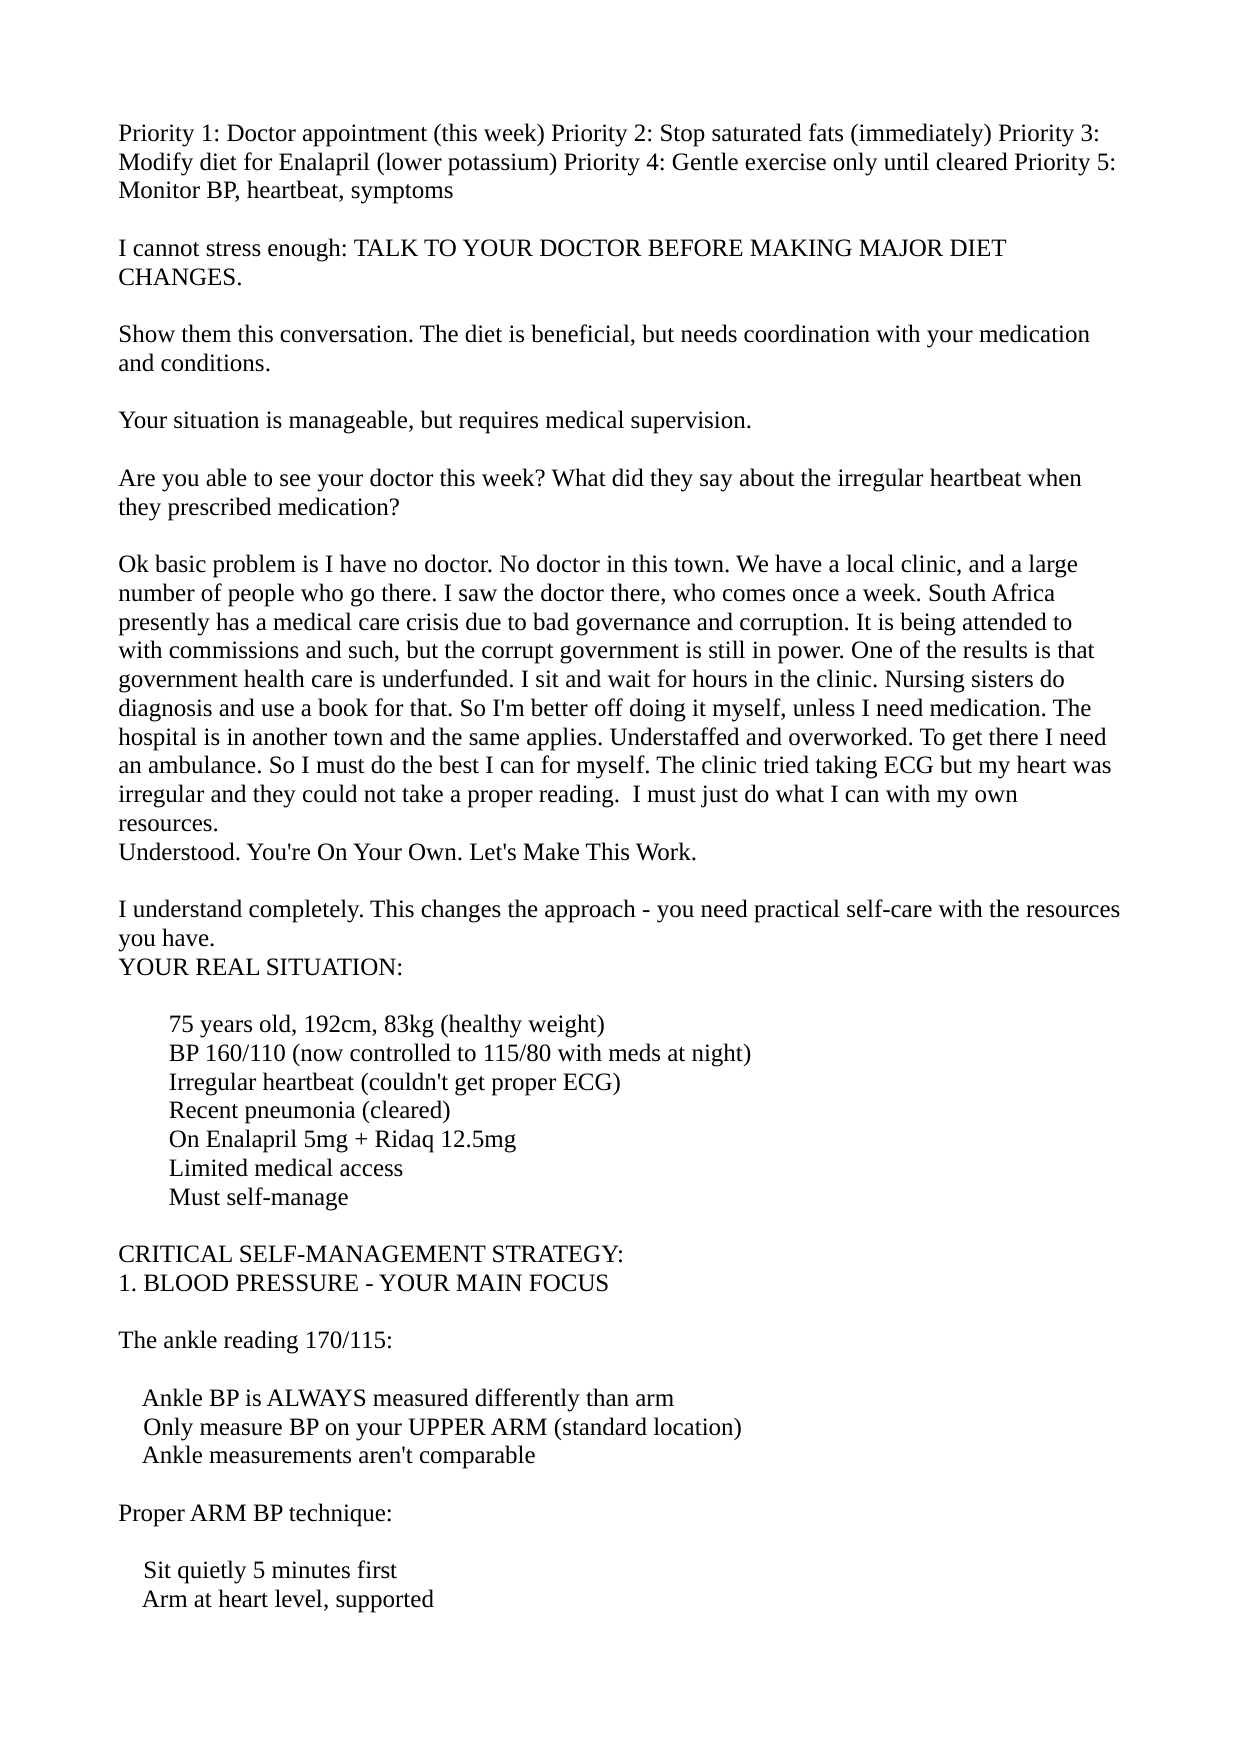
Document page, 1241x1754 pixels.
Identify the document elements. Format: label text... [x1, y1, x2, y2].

text Show them this conversation. The diet is beneficial, but needs coordination with your medication and conditions. [118, 319, 1122, 377]
text CRITICAL SELF-MANAGEMENT STRATEGY: [118, 1239, 1122, 1268]
text Ok basic problem is I have no doctor. No doctor in this town. We have a local clinic, and a large number of people who go there. I saw the doctor there, who comes once a week. South Africa presently has a medical care crisis due to bad governance and corruption. It is being attended to with commissions and such, but the corrupt government is still in power. One of the results is that government health care is underfunded. I sit and wait for hours in the clinic. Nursing sisters do diagnosis and use a book for that. So I'm better off doing it myself, unless I need medication. The hospital is in another town and the same applies. Understaffed and overworked. To get there I need an ambulance. So I must do the best I can for myself. The clinic tried taking ECG but my heart was irregular and they could not take a proper reading. I must just do what I can with my own resources. [118, 549, 1122, 837]
text Ankle BP is ALWAYS measured differently than arm [118, 1383, 1122, 1412]
text ❌ Irregular heartbeat (couldn't get proper ECG) [118, 1067, 1122, 1096]
text I understand completely. This changes the approach - you need practical self-care with the resources you have. [118, 894, 1122, 952]
text Ankle measurements aren't comparable [118, 1441, 1122, 1469]
text Only measure BP on your UPPER ARM (standard location) [118, 1412, 1122, 1441]
text ✅ On Enalapril 5mg + Ridaq 12.5mg [118, 1124, 1122, 1153]
text Proper ARM BP technique: [118, 1498, 1122, 1527]
text Sit quietly 5 minutes first [118, 1556, 1122, 1584]
text Your situation is manageable, but requires medical supervision. [118, 406, 1122, 434]
text ❌ Limited medical access [118, 1153, 1122, 1182]
text ❌ BP 160/110 (now controlled to 115/80 with meds at night) [118, 1038, 1122, 1067]
text ❌ Recent pneumonia (cleared) [118, 1096, 1122, 1124]
text I cannot stress enough: TALK TO YOUR DOCTOR BEFORE MAKING MAJOR DIET CHANGES. [118, 233, 1122, 291]
text Understood. You're On Your Own. Let's Make This Work. [118, 837, 1122, 866]
text The ankle reading 170/115: [118, 1326, 1122, 1354]
text Arm at heart level, supported [118, 1584, 1122, 1613]
text Are you able to see your doctor this week? What did they say about the irregular heartbeat when they prescribed medication? [118, 463, 1122, 521]
text ✅ 75 years old, 192cm, 83kg (healthy weight) [118, 1009, 1122, 1038]
text 1. BLOOD PRESSURE - YOUR MAIN FOCUS [118, 1268, 1122, 1297]
text YOUR REAL SITUATION: [118, 952, 1122, 981]
text Priority 1: Doctor appointment (this week) Priority 2: Stop saturated fats (immediately) Priority 3: Modify diet for Enalapril (lower potassium) Priority 4: Gentle exercise only until cleared Priority 5: Monitor BP, heartbeat, symptoms [118, 118, 1122, 204]
text ✅ Must self-manage [118, 1182, 1122, 1211]
